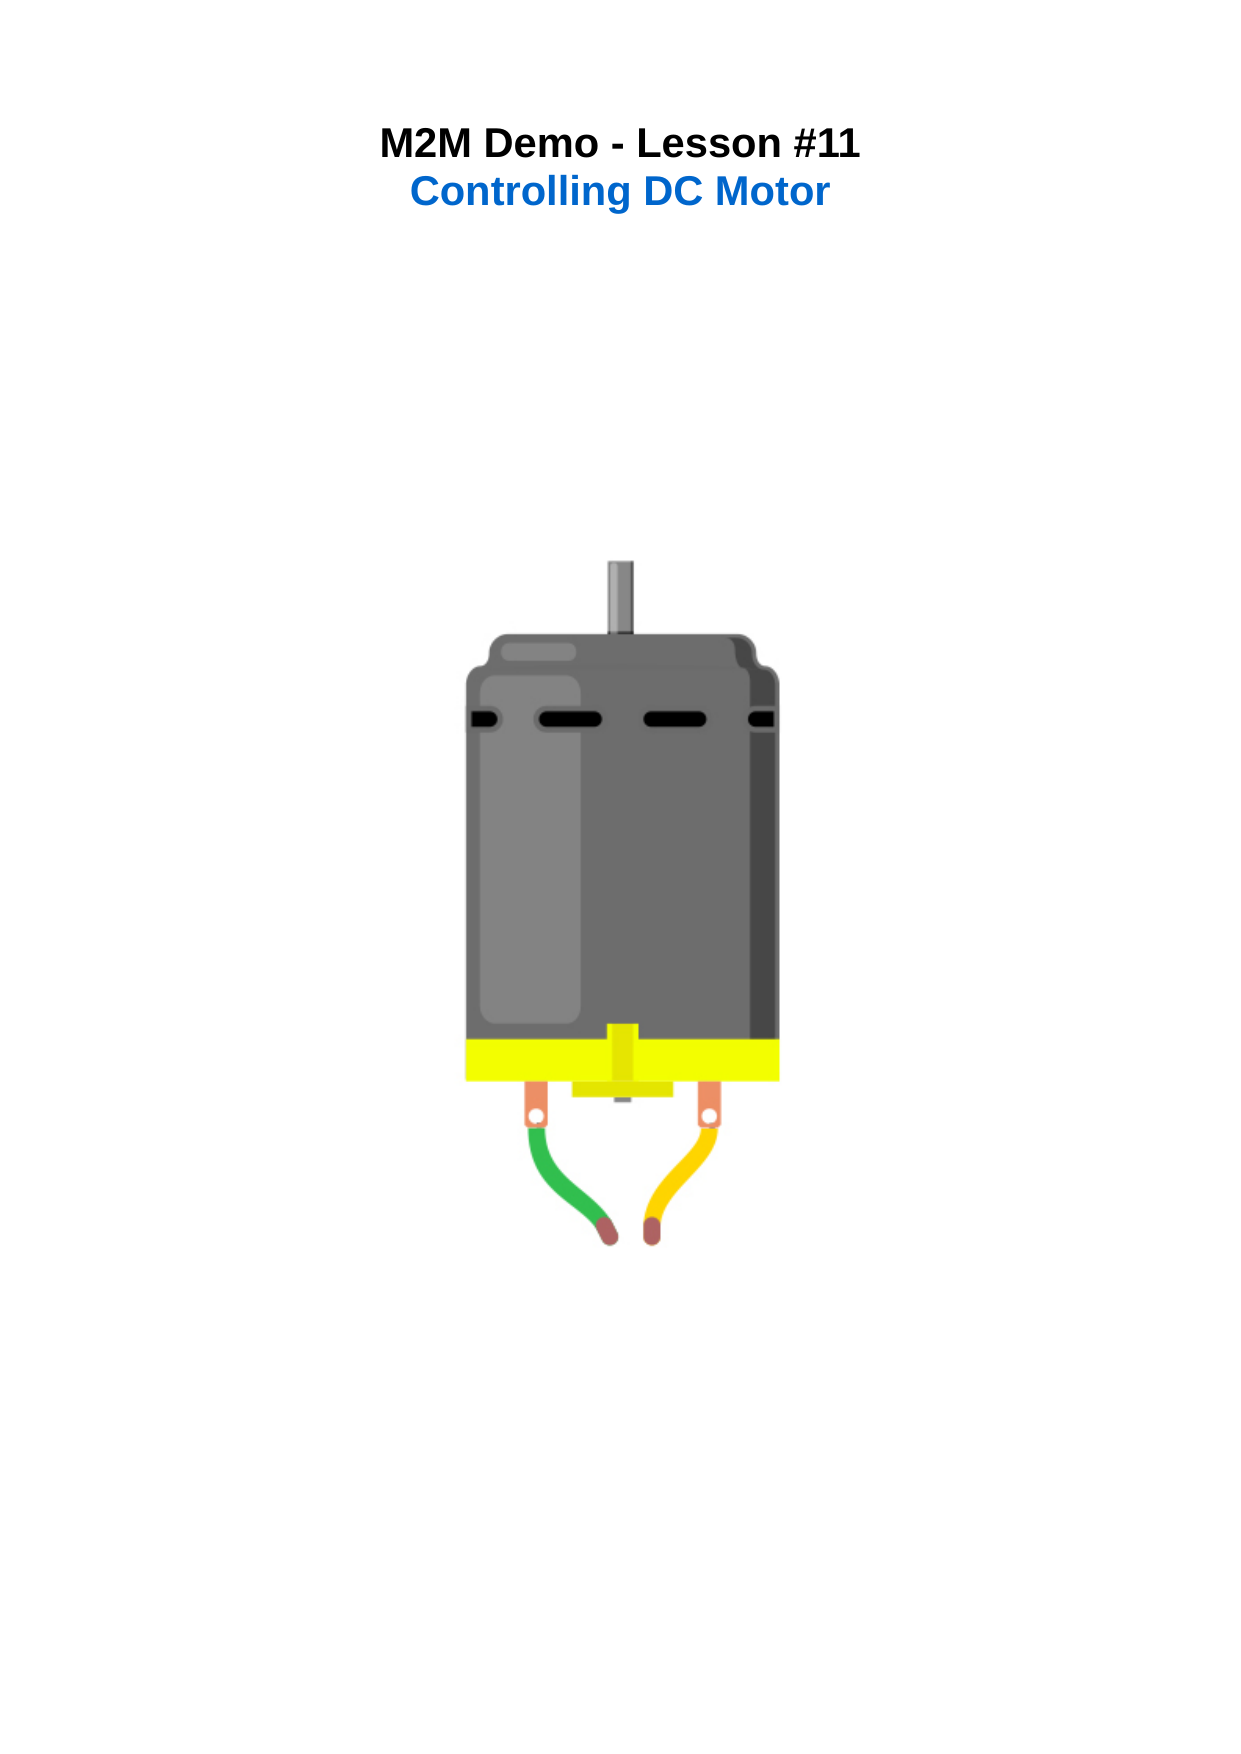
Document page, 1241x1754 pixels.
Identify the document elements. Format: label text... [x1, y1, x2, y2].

text M2M Demo - Lesson #11 [118, 118, 1122, 166]
text Controlling DC Motor [118, 166, 1122, 214]
